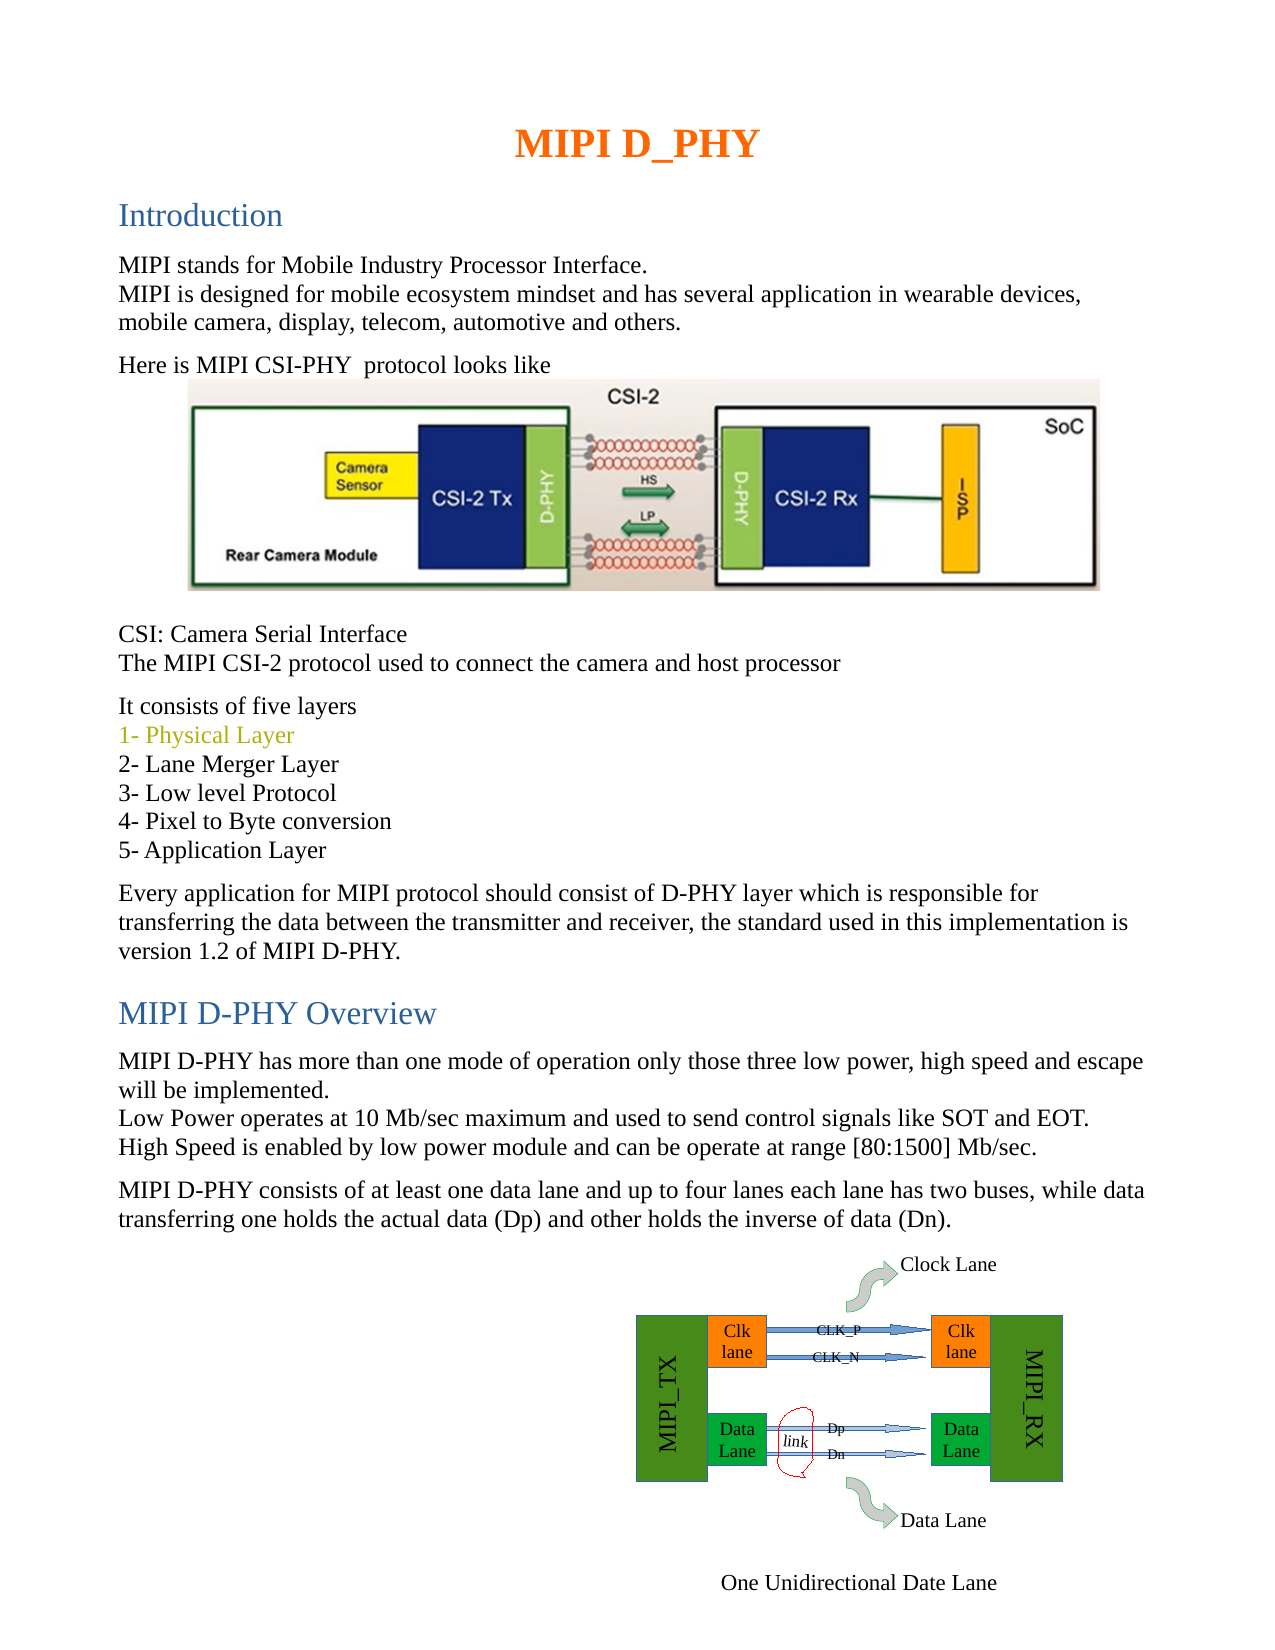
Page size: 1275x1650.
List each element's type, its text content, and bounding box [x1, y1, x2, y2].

text High Speed is enabled by low power module and can be operate at range [80:1500] Mb/sec. [118, 1132, 1157, 1161]
text 4- Pixel to Byte conversion [118, 806, 1157, 835]
text MIPI D-PHY consists of at least one data lane and up to four lanes each lane has two buses, while data transferring one holds the actual data (Dp) and other holds the inverse of data (Dn). [118, 1175, 1157, 1233]
text MIPI stands for Mobile Industry Processor Interface. [118, 250, 1157, 279]
text 1- Physical Layer [118, 720, 1157, 749]
text MIPI D-PHY Overview [118, 993, 1157, 1032]
text 3- Low level Protocol [118, 778, 1157, 806]
text CSI: Camera Serial Interface [118, 619, 1157, 648]
text 5- Application Layer [118, 835, 1157, 864]
text Every application for MIPI protocol should consist of D-PHY layer which is responsible for transferring the data between the transmitter and receiver, the standard used in this implementation is version 1.2 of MIPI D-PHY. [118, 878, 1157, 964]
text MIPI D_PHY [118, 118, 1157, 166]
text Low Power operates at 10 Mb/sec maximum and used to send control signals like SOT and EOT. [118, 1103, 1157, 1132]
text MIPI D-PHY has more than one mode of operation only those three low power, high speed and escape will be implemented. [118, 1046, 1157, 1103]
text 2- Lane Merger Layer [118, 749, 1157, 778]
text It consists of five layers [118, 691, 1157, 720]
text The MIPI CSI-2 protocol used to connect the camera and host processor [118, 648, 1157, 677]
picture [187, 379, 1100, 591]
text MIPI is designed for mobile ecosystem mindset and has several application in wearable devices, mobile camera, display, telecom, automotive and others. [118, 279, 1157, 336]
text Here is MIPI CSI-PHY protocol looks like [118, 351, 1157, 379]
text Introduction [118, 195, 1157, 233]
